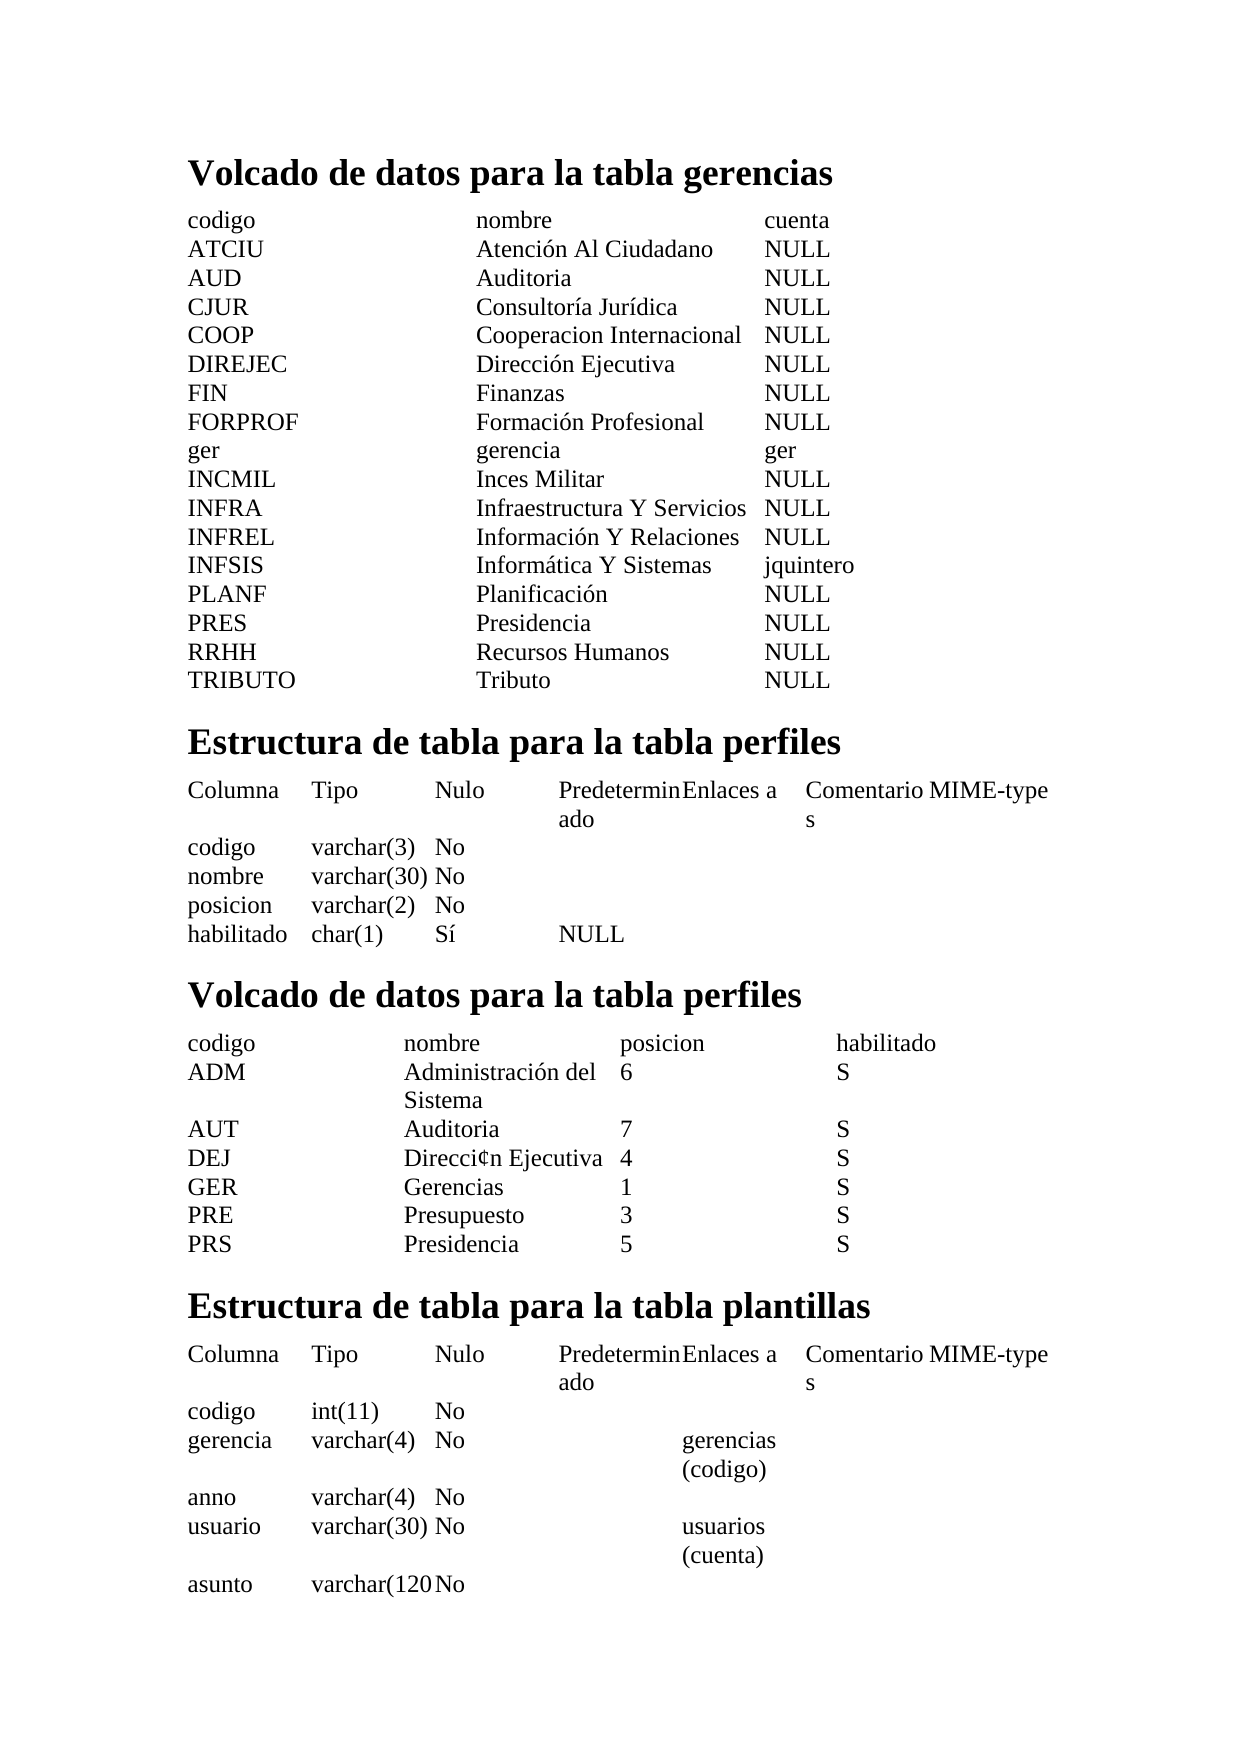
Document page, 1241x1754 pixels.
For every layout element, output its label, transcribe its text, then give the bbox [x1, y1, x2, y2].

table_cell ATCIU [188, 234, 476, 263]
table_header codigo [188, 1028, 404, 1057]
table_cell varchar(30) [311, 1511, 434, 1569]
table_cell Información Y Relaciones [476, 522, 764, 551]
table_cell [805, 1569, 929, 1597]
table_cell jquintero [764, 551, 1053, 579]
table_cell usuarios (cuenta) [682, 1511, 805, 1569]
table_header posicion [620, 1028, 836, 1057]
table_cell NULL [764, 666, 1053, 694]
table_cell [805, 861, 929, 890]
table_cell 1 [620, 1172, 836, 1201]
table_cell [805, 1425, 929, 1482]
table_cell No [435, 890, 558, 919]
table_cell int(11) [311, 1396, 434, 1425]
table_cell INFRA [188, 493, 476, 522]
table_cell Consultoría Jurídica [476, 292, 764, 321]
table_cell INFREL [188, 522, 476, 551]
table_cell char(1) [311, 919, 434, 947]
table_cell NULL [764, 292, 1053, 321]
table_cell usuario [188, 1511, 311, 1569]
table_cell 5 [620, 1229, 836, 1258]
table_cell Finanzas [476, 378, 764, 407]
table_cell varchar(3) [311, 833, 434, 861]
table_cell ger [188, 436, 476, 464]
table_header Columna [188, 1339, 311, 1396]
table_cell NULL [764, 234, 1053, 263]
table_cell [558, 861, 682, 890]
table_cell gerencias (codigo) [682, 1425, 805, 1482]
table_cell GER [188, 1172, 404, 1201]
table_cell No [435, 833, 558, 861]
table_cell S [836, 1143, 1053, 1172]
table_header Enlaces a [682, 775, 805, 832]
table_cell codigo [188, 1396, 311, 1425]
table_cell PRE [188, 1201, 404, 1229]
table_cell Direcci¢n Ejecutiva [404, 1143, 620, 1172]
table_cell NULL [764, 579, 1053, 608]
table_cell NULL [558, 919, 682, 947]
table_cell 6 [620, 1057, 836, 1114]
table_header cuenta [764, 206, 1053, 234]
table_cell [558, 1396, 682, 1425]
table_cell Formación Profesional [476, 407, 764, 436]
table_cell Presupuesto [404, 1201, 620, 1229]
table_cell NULL [764, 637, 1053, 666]
table_cell [805, 919, 929, 947]
table_cell Informática Y Sistemas [476, 551, 764, 579]
table_cell [558, 1511, 682, 1569]
table_cell No [435, 861, 558, 890]
table_header Nulo [435, 1339, 558, 1396]
table_cell [682, 919, 805, 947]
table_cell ger [764, 436, 1053, 464]
table_cell [805, 1483, 929, 1511]
table_cell No [435, 1425, 558, 1482]
table_header MIME-type [929, 1339, 1053, 1396]
table_header Columna [188, 775, 311, 832]
table_cell [558, 1569, 682, 1597]
table_cell Atención Al Ciudadano [476, 234, 764, 263]
table_cell [558, 890, 682, 919]
table_cell AUD [188, 263, 476, 292]
table_cell Planificación [476, 579, 764, 608]
table_header Tipo [311, 1339, 434, 1396]
table_header Comentarios [805, 775, 929, 832]
table_cell AUT [188, 1114, 404, 1143]
table_cell Presidencia [404, 1229, 620, 1258]
table_cell gerencia [476, 436, 764, 464]
table_cell PRS [188, 1229, 404, 1258]
table_cell PLANF [188, 579, 476, 608]
table_cell S [836, 1114, 1053, 1143]
table_cell codigo [188, 833, 311, 861]
table_header Comentarios [805, 1339, 929, 1396]
table_cell 7 [620, 1114, 836, 1143]
table_cell PRES [188, 608, 476, 637]
table_cell Presidencia [476, 608, 764, 637]
table_header Predeterminado [558, 1339, 682, 1396]
table_cell Auditoria [404, 1114, 620, 1143]
table_cell 4 [620, 1143, 836, 1172]
table_header habilitado [836, 1028, 1053, 1057]
table_cell [805, 890, 929, 919]
table_cell S [836, 1172, 1053, 1201]
table_cell DEJ [188, 1143, 404, 1172]
table_cell No [435, 1569, 558, 1597]
table_cell Tributo [476, 666, 764, 694]
subtitle Volcado de datos para la tabla gerencias [187, 150, 1053, 193]
table_header MIME-type [929, 775, 1053, 832]
table_cell NULL [764, 349, 1053, 378]
table_cell posicion [188, 890, 311, 919]
table_cell habilitado [188, 919, 311, 947]
subtitle Volcado de datos para la tabla perfiles [187, 972, 1053, 1016]
table_cell [558, 1483, 682, 1511]
table_cell Auditoria [476, 263, 764, 292]
table_cell No [435, 1483, 558, 1511]
table_cell [558, 833, 682, 861]
table_cell 3 [620, 1201, 836, 1229]
table_cell [805, 1511, 929, 1569]
table_cell NULL [764, 608, 1053, 637]
table_header nombre [404, 1028, 620, 1057]
table_header Predeterminado [558, 775, 682, 832]
table_cell varchar(120 [311, 1569, 434, 1597]
table_cell [682, 1396, 805, 1425]
table_cell [682, 1569, 805, 1597]
table_cell NULL [764, 378, 1053, 407]
table_cell S [836, 1057, 1053, 1114]
table_cell varchar(2) [311, 890, 434, 919]
table_cell S [836, 1229, 1053, 1258]
table_header Nulo [435, 775, 558, 832]
table_cell [682, 861, 805, 890]
table_cell Gerencias [404, 1172, 620, 1201]
table_cell varchar(4) [311, 1483, 434, 1511]
table_header nombre [476, 206, 764, 234]
table_cell [805, 833, 929, 861]
table_cell [682, 833, 805, 861]
table_cell Dirección Ejecutiva [476, 349, 764, 378]
table_cell Inces Militar [476, 464, 764, 493]
table_cell varchar(30) [311, 861, 434, 890]
table_cell TRIBUTO [188, 666, 476, 694]
table_header Enlaces a [682, 1339, 805, 1396]
table_cell [805, 1396, 929, 1425]
table_cell RRHH [188, 637, 476, 666]
table_header codigo [188, 206, 476, 234]
subtitle Estructura de tabla para la tabla plantillas [187, 1283, 1053, 1326]
table_cell NULL [764, 464, 1053, 493]
table_cell Administración del Sistema [404, 1057, 620, 1114]
table_cell S [836, 1201, 1053, 1229]
table_cell Infraestructura Y Servicios [476, 493, 764, 522]
table_cell NULL [764, 407, 1053, 436]
table_cell NULL [764, 522, 1053, 551]
table_cell FIN [188, 378, 476, 407]
table_cell varchar(4) [311, 1425, 434, 1482]
table_cell nombre [188, 861, 311, 890]
table_cell No [435, 1396, 558, 1425]
subtitle Estructura de tabla para la tabla perfiles [187, 719, 1053, 762]
table_cell [682, 890, 805, 919]
table_cell [929, 1511, 1053, 1569]
table_cell asunto [188, 1569, 311, 1597]
table_cell ADM [188, 1057, 404, 1114]
table_cell INCMIL [188, 464, 476, 493]
table_cell NULL [764, 493, 1053, 522]
table_cell [558, 1425, 682, 1482]
table_cell anno [188, 1483, 311, 1511]
table_cell Sí [435, 919, 558, 947]
table_cell [929, 1425, 1053, 1482]
table_cell INFSIS [188, 551, 476, 579]
table_cell NULL [764, 263, 1053, 292]
table_cell [682, 1483, 805, 1511]
table_cell FORPROF [188, 407, 476, 436]
table_cell NULL [764, 321, 1053, 349]
table_cell Cooperacion Internacional [476, 321, 764, 349]
table_cell No [435, 1511, 558, 1569]
table_cell COOP [188, 321, 476, 349]
table_cell DIREJEC [188, 349, 476, 378]
table_cell gerencia [188, 1425, 311, 1482]
table_header Tipo [311, 775, 434, 832]
table_cell Recursos Humanos [476, 637, 764, 666]
table_cell CJUR [188, 292, 476, 321]
